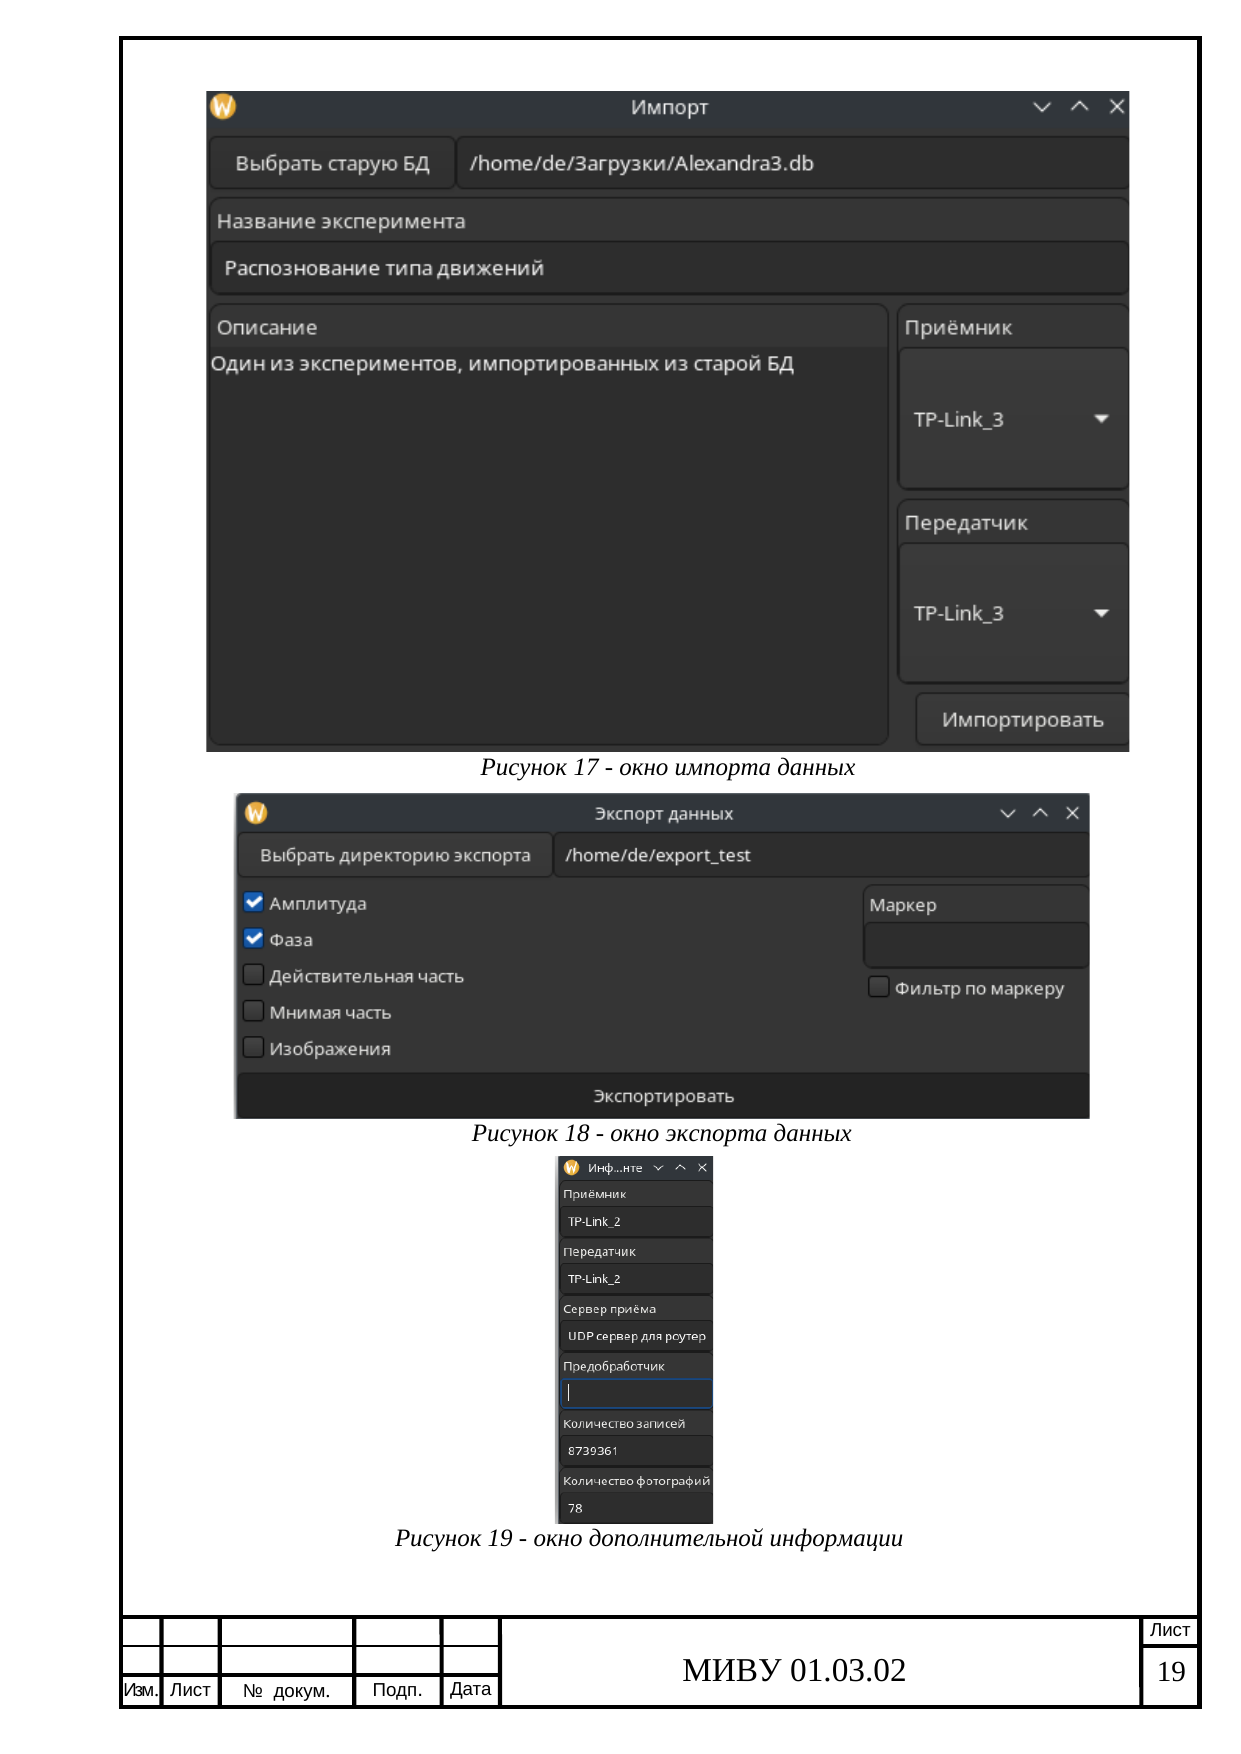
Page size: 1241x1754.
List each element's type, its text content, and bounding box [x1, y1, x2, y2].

text Рисунок 18 - окно экспорта данных [236, 793, 1093, 1147]
picture [554, 1156, 714, 1524]
picture [206, 91, 1130, 752]
text Рисунок 19 - окно дополнительной информации [229, 1159, 1069, 1552]
text Рисунок 17 - окно импорта данных [206, 752, 1129, 781]
picture [233, 793, 1090, 1119]
